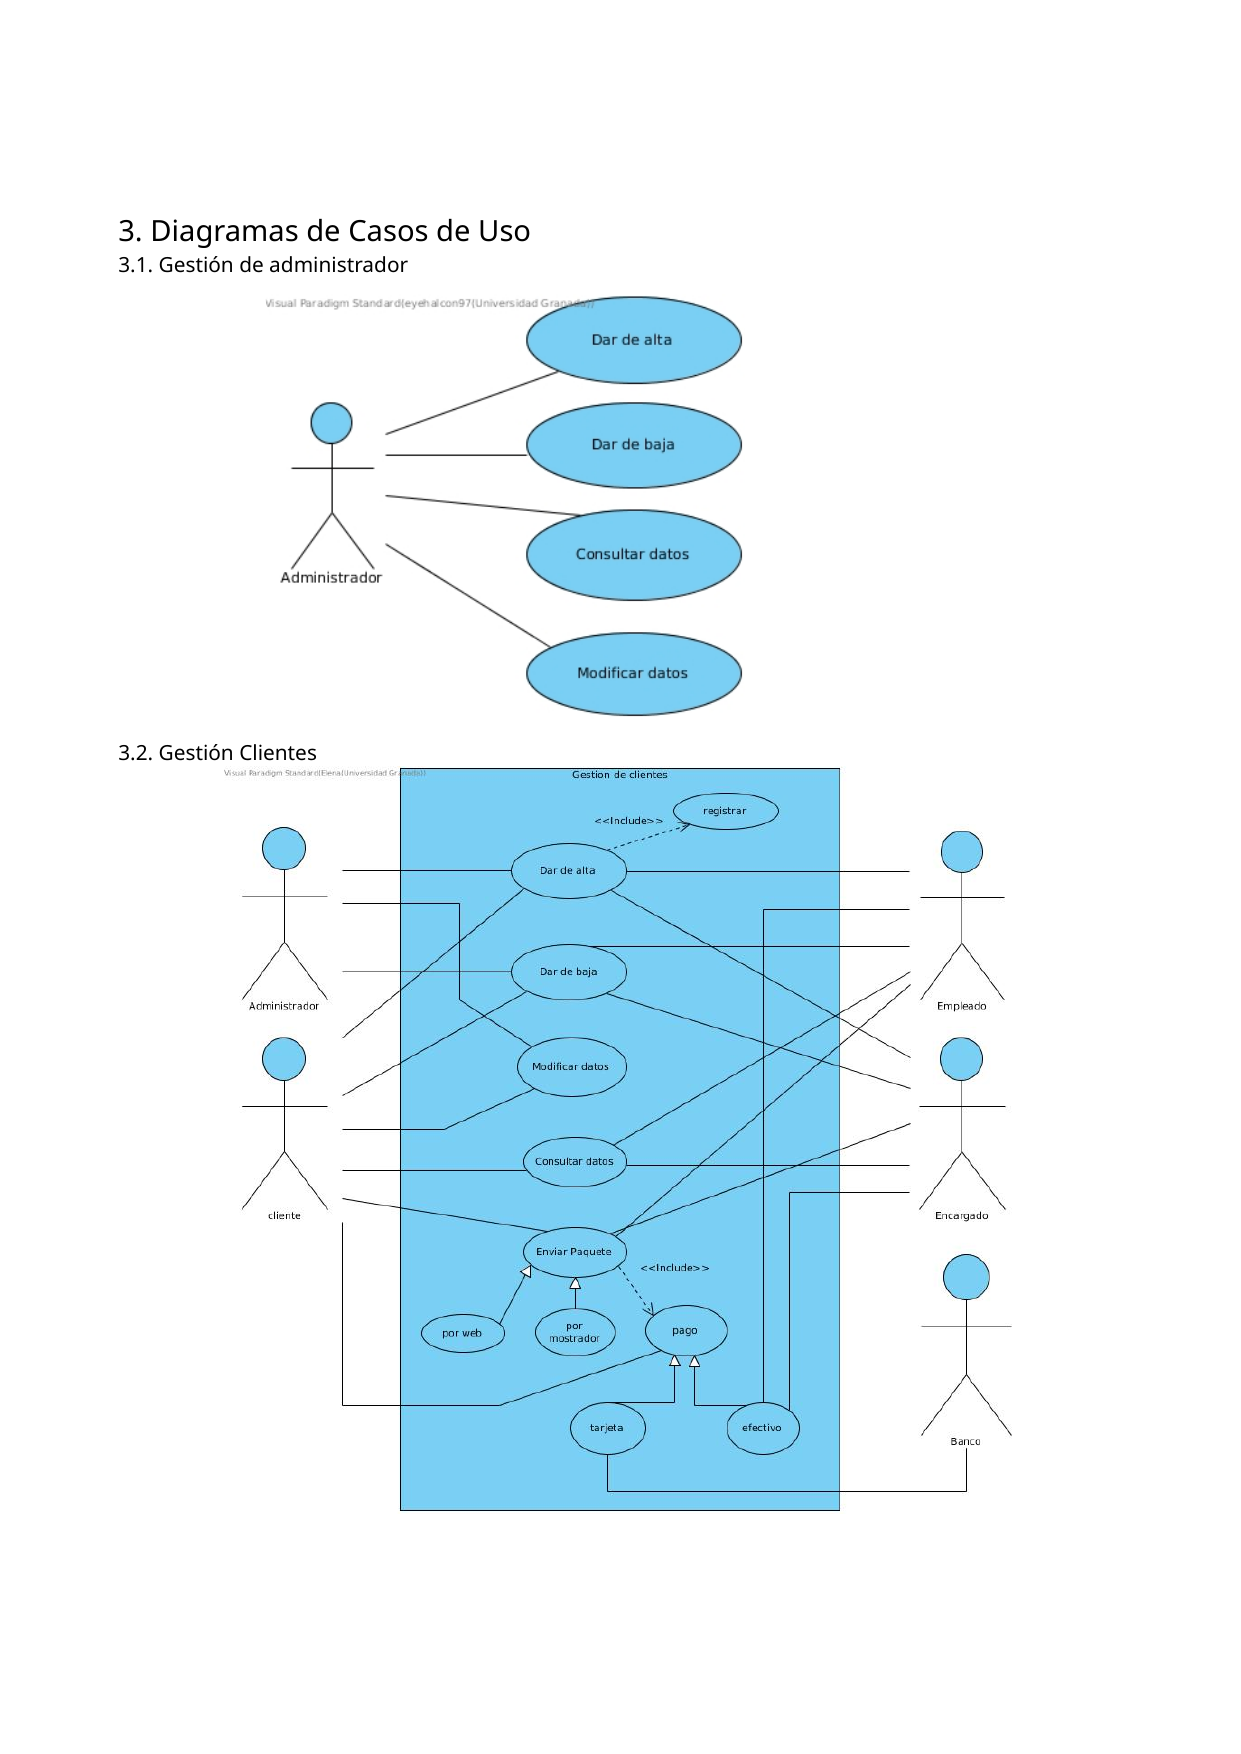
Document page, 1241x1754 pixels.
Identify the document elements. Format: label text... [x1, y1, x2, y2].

picture [224, 766, 1017, 1514]
picture [265, 294, 745, 720]
text 3.2. Gestión Clientes [118, 738, 1122, 766]
text 3.1. Gestión de administrador [118, 250, 1122, 278]
text 3. Diagramas de Casos de Uso [118, 210, 1122, 250]
